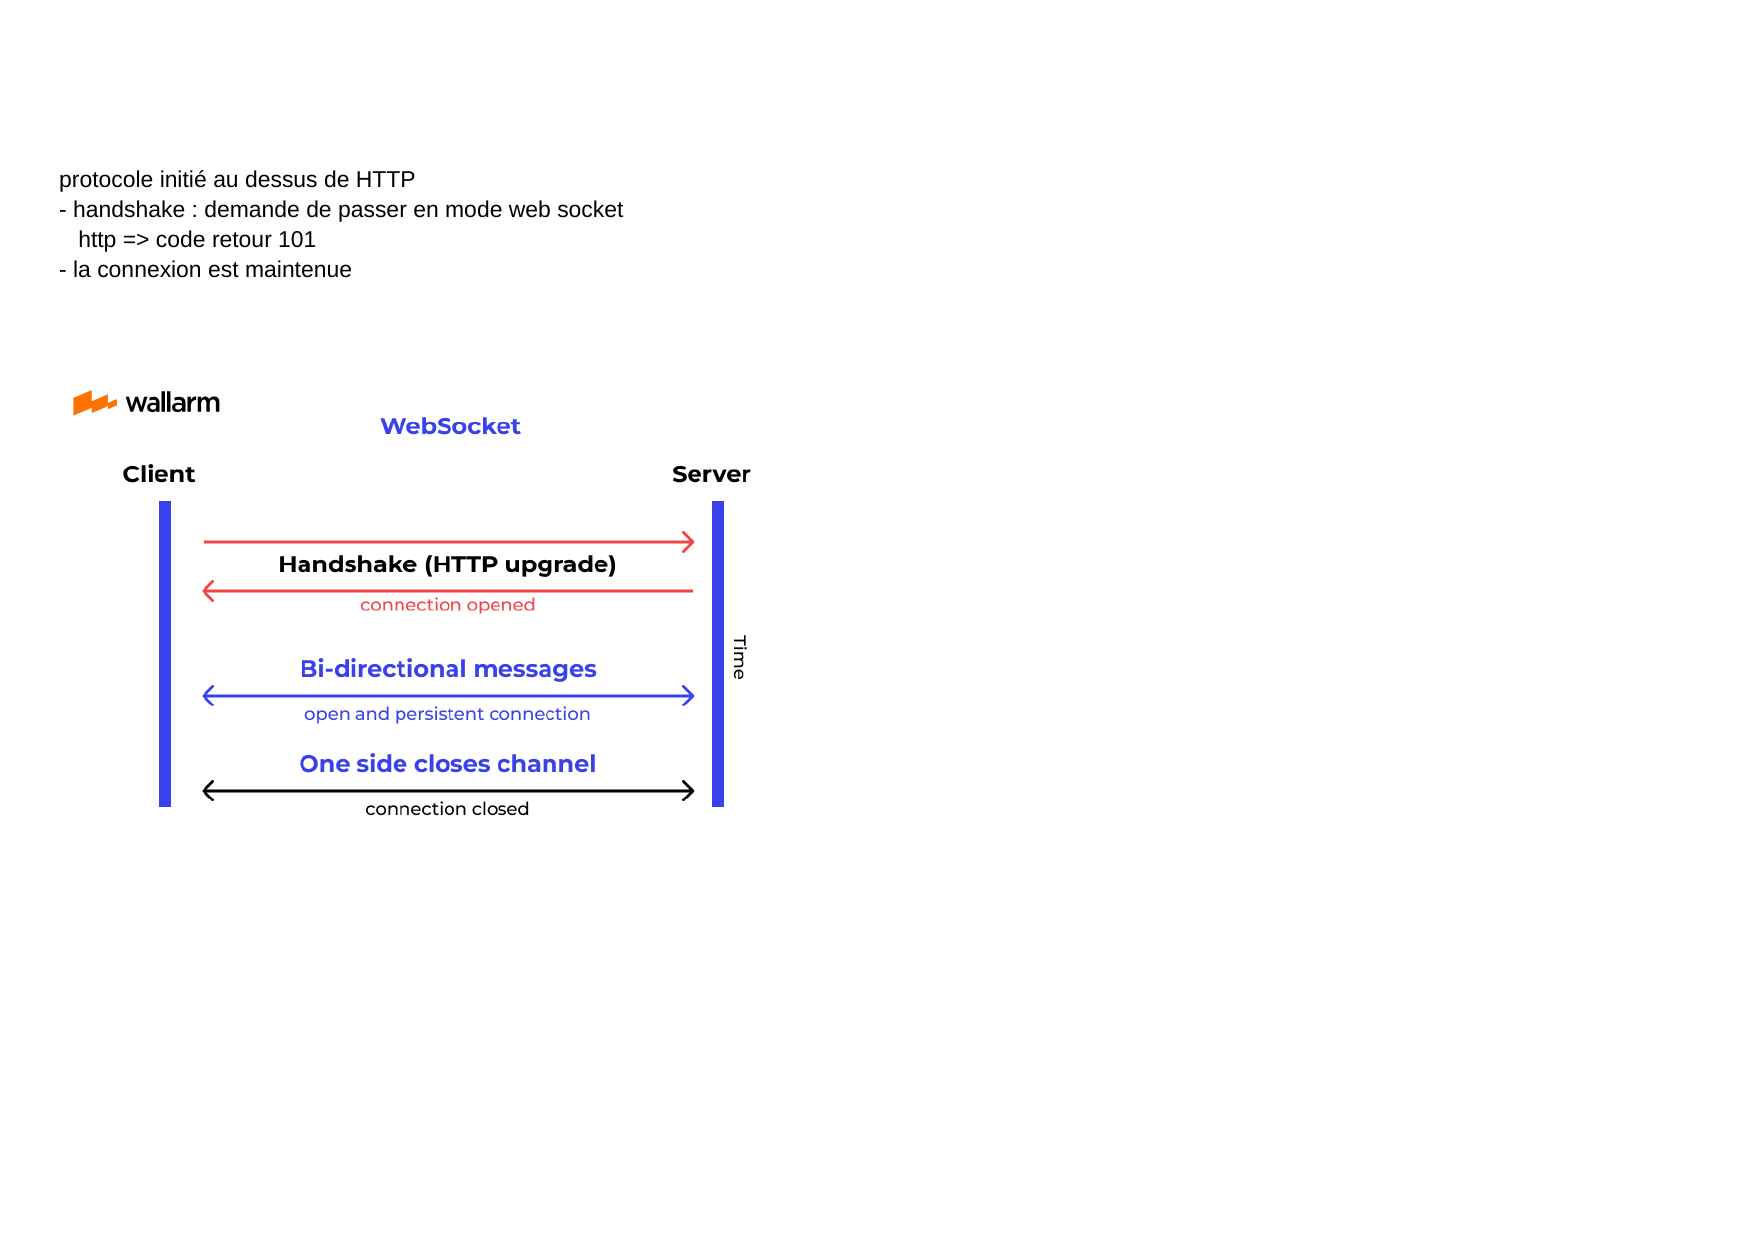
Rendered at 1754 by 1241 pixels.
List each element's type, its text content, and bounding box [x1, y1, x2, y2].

text protocole initié au dessus de HTTP [59, 166, 1695, 192]
text http => code retour 101 [59, 226, 1695, 252]
text - la connexion est maintenue [59, 256, 1695, 283]
picture [58, 377, 842, 846]
text - handshake : demande de passer en mode web socket [59, 196, 1695, 222]
